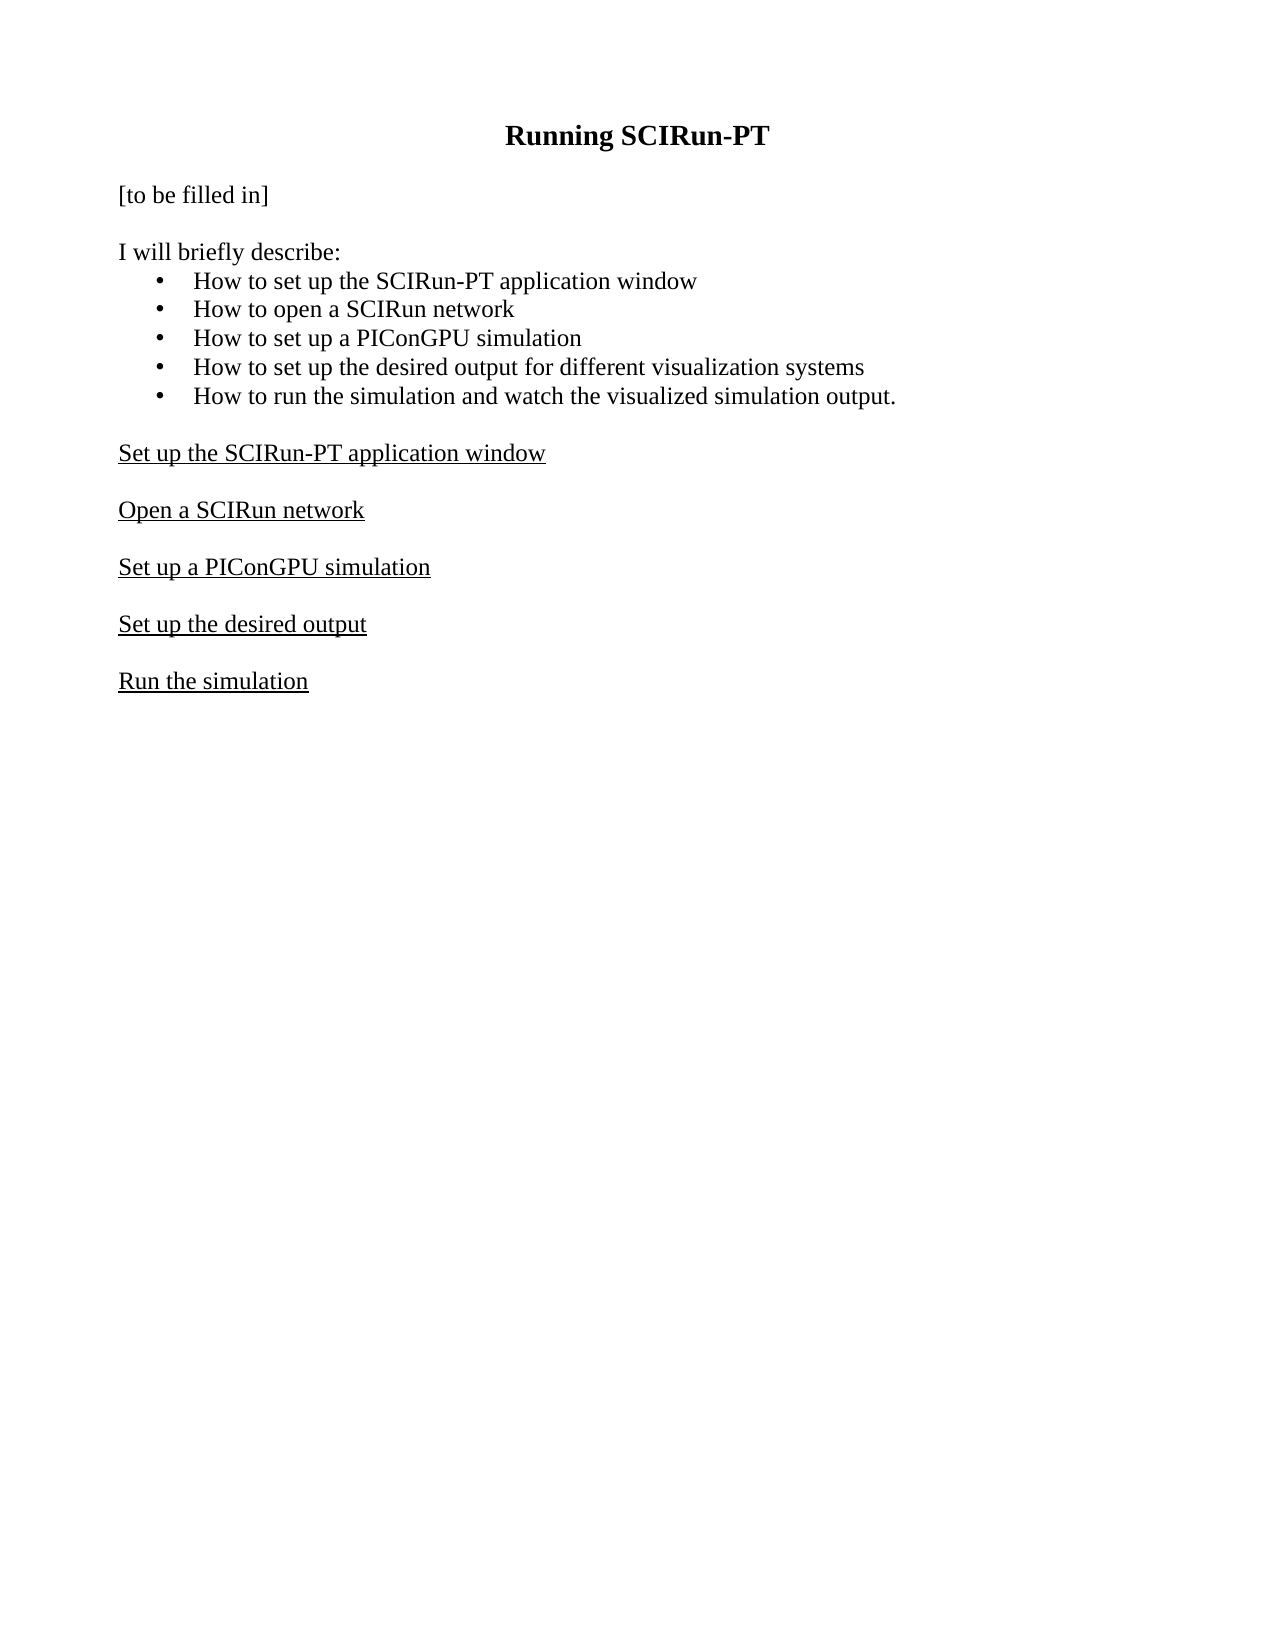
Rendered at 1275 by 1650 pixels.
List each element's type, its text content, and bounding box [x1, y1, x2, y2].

text Set up the desired output [118, 609, 1157, 638]
text I will briefly describe: [118, 237, 1157, 266]
text Run the simulation [118, 666, 1157, 695]
text Set up the SCIRun-PT application window [118, 438, 1157, 467]
list How to set up the desired output for different visualization systems [156, 352, 1157, 381]
list How to set up the SCIRun-PT application window [156, 266, 1157, 294]
text [to be filled in] [118, 180, 1157, 209]
list How to set up a PIConGPU simulation [156, 323, 1157, 352]
list How to run the simulation and watch the visualized simulation output. [156, 381, 1157, 409]
text Running SCIRun-PT [118, 118, 1157, 152]
text Set up a PIConGPU simulation [118, 552, 1157, 581]
text Open a SCIRun network [118, 495, 1157, 524]
list How to open a SCIRun network [156, 294, 1157, 323]
